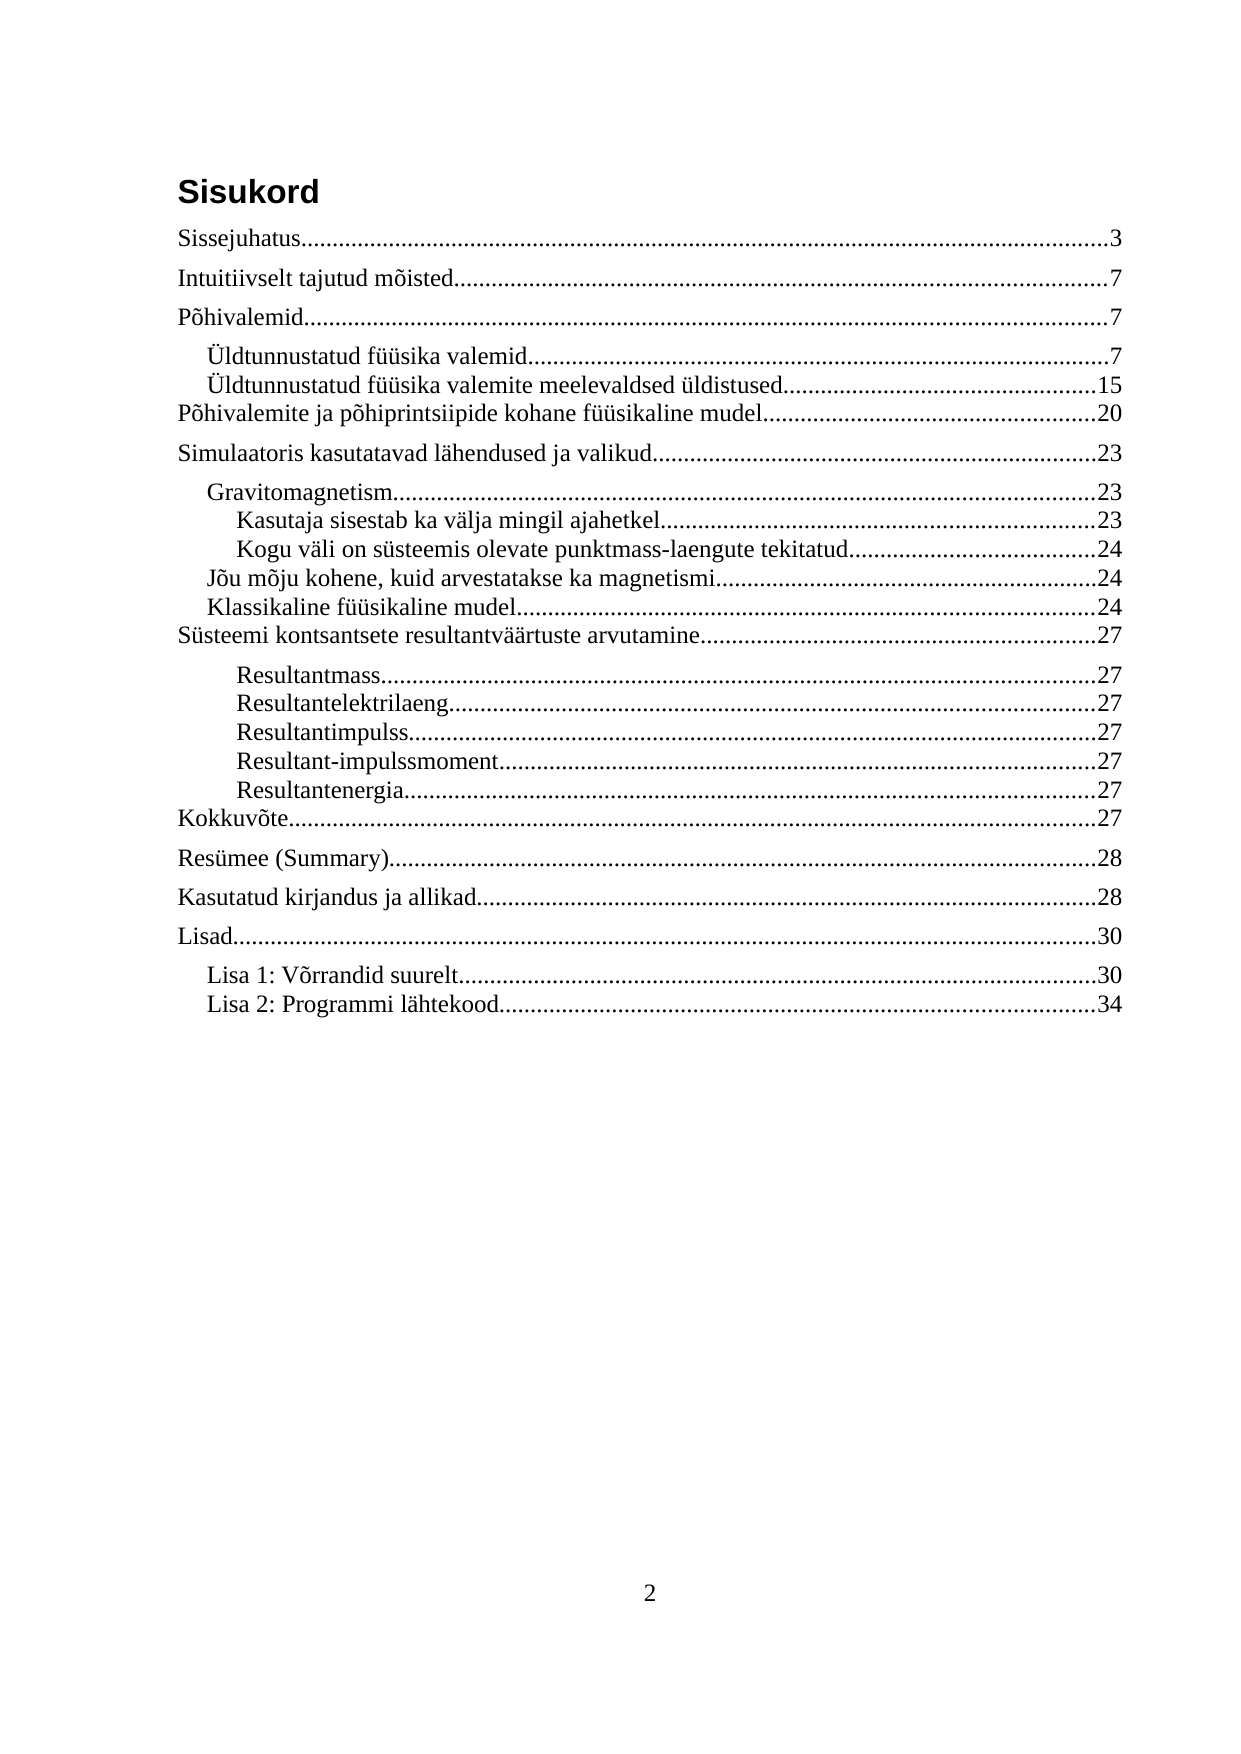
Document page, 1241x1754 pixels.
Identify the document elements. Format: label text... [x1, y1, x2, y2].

text Kokkuvõte 27 [177, 803, 1122, 832]
text Resultantenergia 27 [236, 775, 1122, 803]
text Süsteemi kontsantsete resultantväärtuste arvutamine 27 [177, 621, 1122, 649]
subtitle Sisukord [177, 173, 1122, 211]
text Lisa 2: Programmi lähtekood 34 [207, 989, 1122, 1018]
text Resultantelektrilaeng 27 [236, 688, 1122, 717]
text Lisad 30 [177, 921, 1122, 950]
text Lisa 1: Võrrandid suurelt 30 [207, 960, 1122, 989]
text Simulaatoris kasutatavad lähendused ja valikud 23 [177, 438, 1122, 466]
text Resultantmass 27 [236, 660, 1122, 688]
text Klassikaline füüsikaline mudel 24 [207, 592, 1122, 621]
text Gravitomagnetism 23 [207, 477, 1122, 506]
text Põhivalemite ja põhiprintsiipide kohane füüsikaline mudel 20 [177, 398, 1122, 427]
text Kasutaja sisestab ka välja mingil ajahetkel 23 [236, 506, 1122, 534]
text Põhivalemid 7 [177, 302, 1122, 331]
text Kasutatud kirjandus ja allikad 28 [177, 882, 1122, 911]
text Intuitiivselt tajutud mõisted 7 [177, 263, 1122, 291]
text Sissejuhatus 3 [177, 223, 1122, 252]
text Kogu väli on süsteemis olevate punktmass-laengute tekitatud 24 [236, 534, 1122, 563]
text Resümee (Summary) 28 [177, 843, 1122, 871]
text Üldtunnustatud füüsika valemite meelevaldsed üldistused 15 [207, 370, 1122, 398]
text Jõu mõju kohene, kuid arvestatakse ka magnetismi 24 [207, 563, 1122, 592]
text Resultant-impulssmoment 27 [236, 746, 1122, 775]
text Üldtunnustatud füüsika valemid 7 [207, 341, 1122, 370]
text Resultantimpulss 27 [236, 717, 1122, 746]
